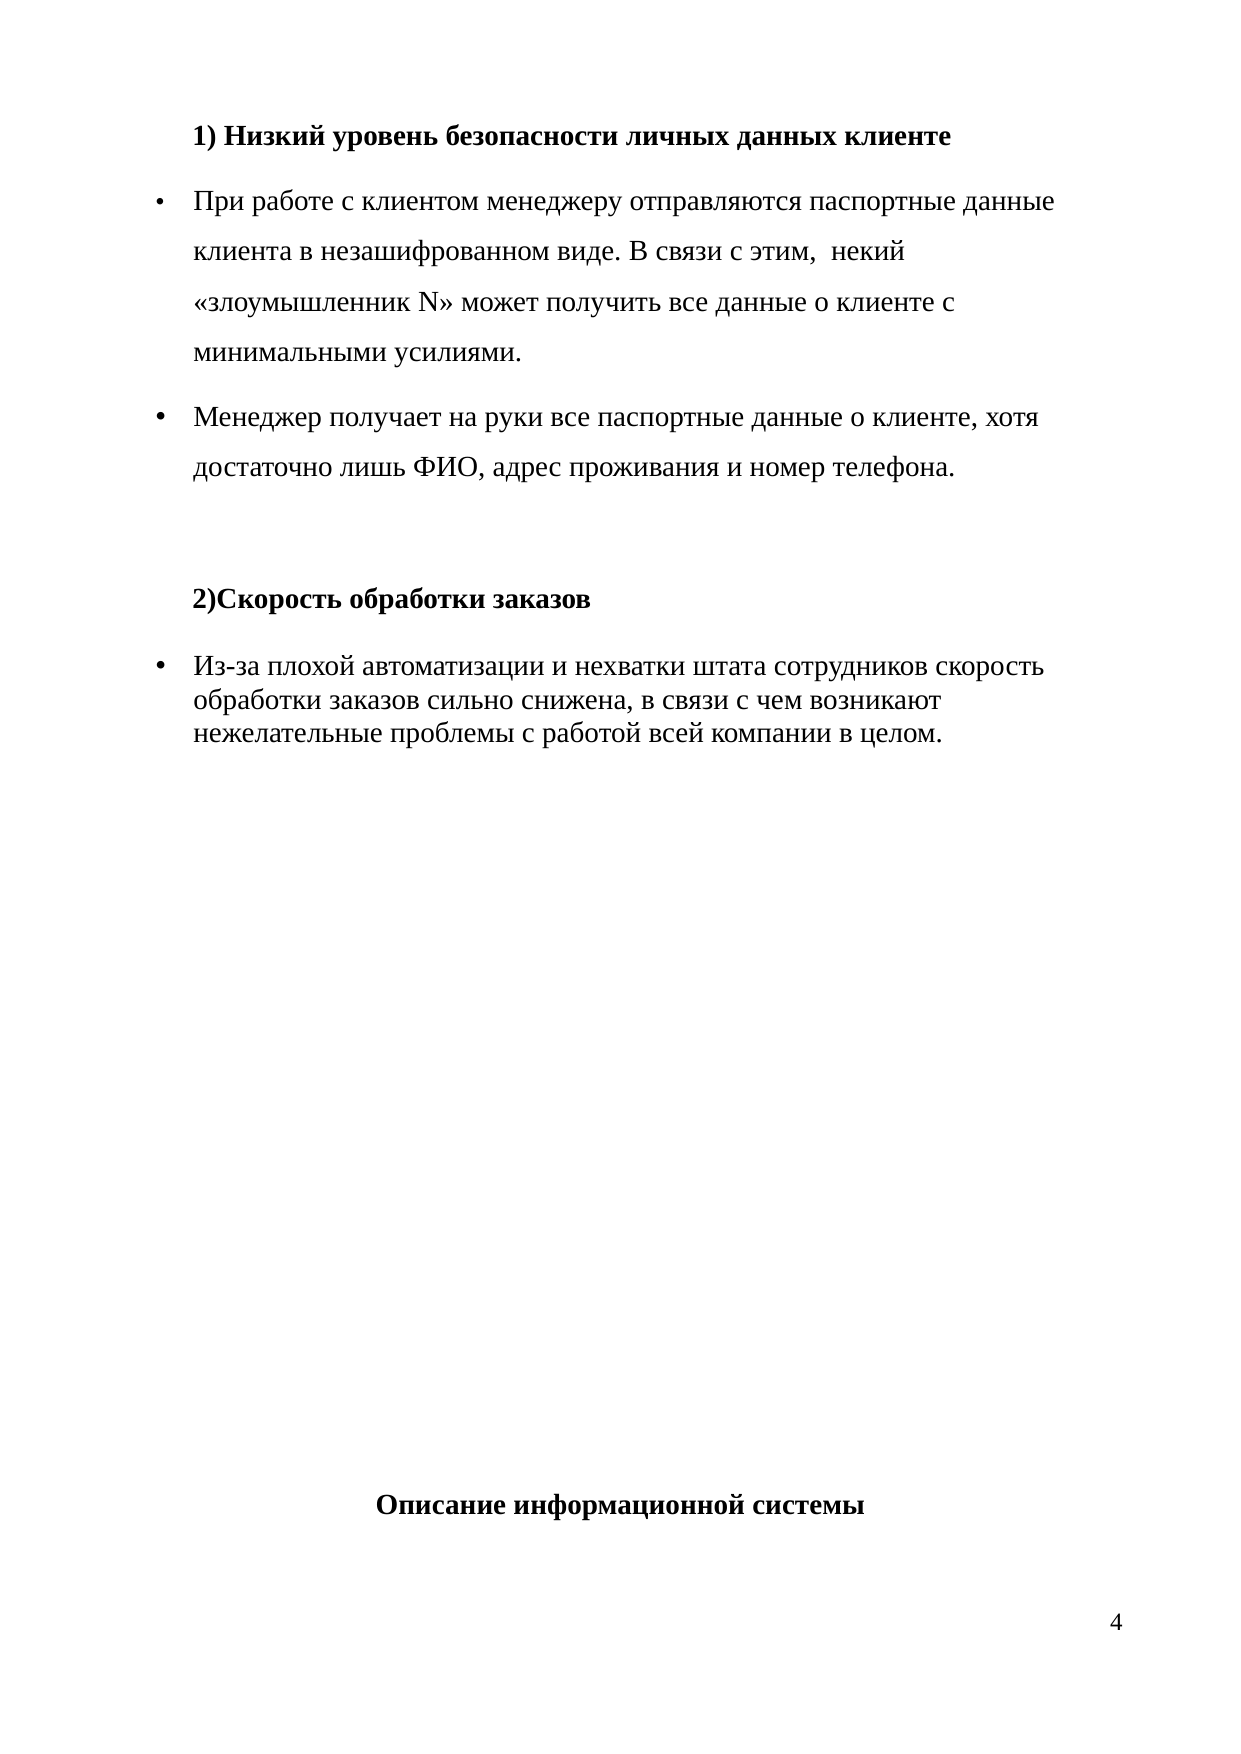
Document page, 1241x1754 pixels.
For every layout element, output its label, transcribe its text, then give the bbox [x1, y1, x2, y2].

list Менеджер получает на руки все паспортные данные о клиенте, хотя достаточно лишь ФИО, адрес проживания и номер телефона. [156, 399, 1122, 483]
text 1) Низкий уровень безопасности личных данных клиенте [118, 118, 1122, 152]
text Описание информационной системы [118, 1487, 1122, 1521]
list Из-за плохой автоматизации и нехватки штата сотрудников скорость обработки заказов сильно снижена, в связи с чем возникают нежелательные проблемы с работой всей компании в целом. [156, 648, 1122, 749]
list При работе с клиентом менеджеру отправляются паспортные данные клиента в незашифрованном виде. В связи с этим, некий «злоумышленник N» может получить все данные о клиенте с минимальными усилиями. [156, 183, 1122, 367]
text 2)Скорость обработки заказов [118, 581, 1122, 615]
